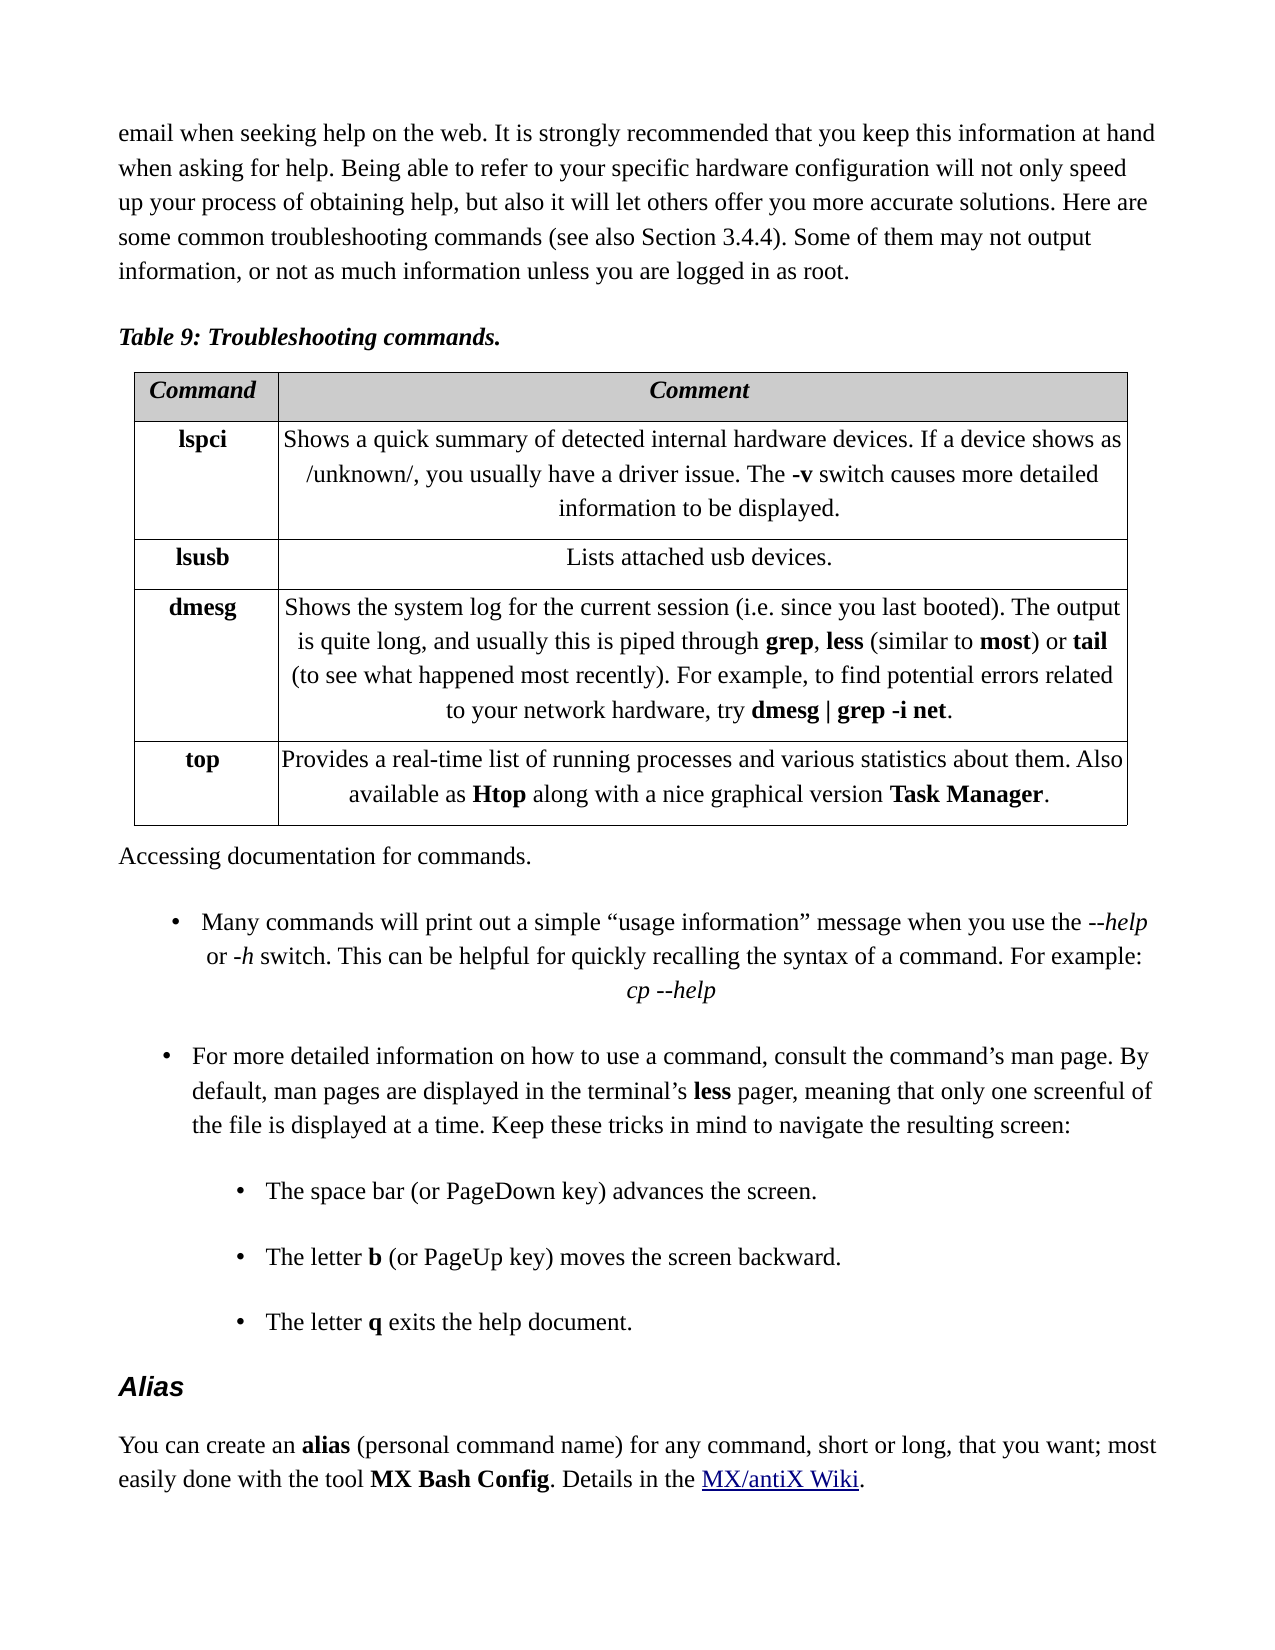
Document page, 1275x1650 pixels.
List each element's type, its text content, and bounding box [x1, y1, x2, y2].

list The space bar (or PageDown key) advances the screen. [236, 1176, 1157, 1205]
table_cell Shows the system log for the current session (i.e. since you last booted). The output is quite long, and usually this is piped through grep, less (similar to most) or tail (to see what happened most recently). For example, to find potential errors related to your network hardware, try dmesg | grep -i net. [279, 590, 1127, 741]
text Accessing documentation for commands. [118, 841, 1157, 869]
subtitle Alias [118, 1370, 1157, 1402]
text You can create an alias (personal command name) for any command, short or long, that you want; most easily done with the tool MX Bash Config. Details in the MX/antiX Wiki. [118, 1430, 1157, 1493]
table_header Command [135, 373, 278, 421]
table_cell lspci [135, 422, 278, 539]
table_cell Shows a quick summary of detected internal hardware devices. If a device shows as /unknown/, you usually have a driver issue. The -v switch causes more detailed information to be displayed. [279, 422, 1127, 539]
list For more detailed information on how to use a command, consult the command’s man page. By default, man pages are displayed in the terminal’s less pager, meaning that only one screenful of the file is displayed at a time. Keep these tricks in mind to navigate the resulting screen: [162, 1041, 1157, 1139]
text Table 9: Troubleshooting commands. [118, 322, 1157, 351]
list Many commands will print out a simple “usage information” message when you use the --help or -h switch. This can be helpful for quickly recalling the syntax of a command. For example: cp --help [162, 907, 1157, 1004]
table_cell lsusb [135, 540, 278, 589]
table_cell Lists attached usb devices. [279, 540, 1127, 589]
table_cell Provides a real-time list of running processes and various statistics about them. Also available as Htop along with a nice graphical version Task Manager. [279, 742, 1127, 825]
table_header Comment [279, 373, 1127, 421]
list The letter b (or PageUp key) moves the screen backward. [236, 1242, 1157, 1270]
text email when seeking help on the web. It is strongly recommended that you keep this information at hand when asking for help. Being able to refer to your specific hardware configuration will not only speed up your process of obtaining help, but also it will let others offer you more accurate solutions. Here are some common troubleshooting commands (see also Section 3.4.4). Some of them may not output information, or not as much information unless you are logged in as root. [118, 118, 1157, 285]
table_cell top [135, 742, 278, 825]
list The letter q exits the help document. [236, 1307, 1157, 1336]
table_cell dmesg [135, 590, 278, 741]
